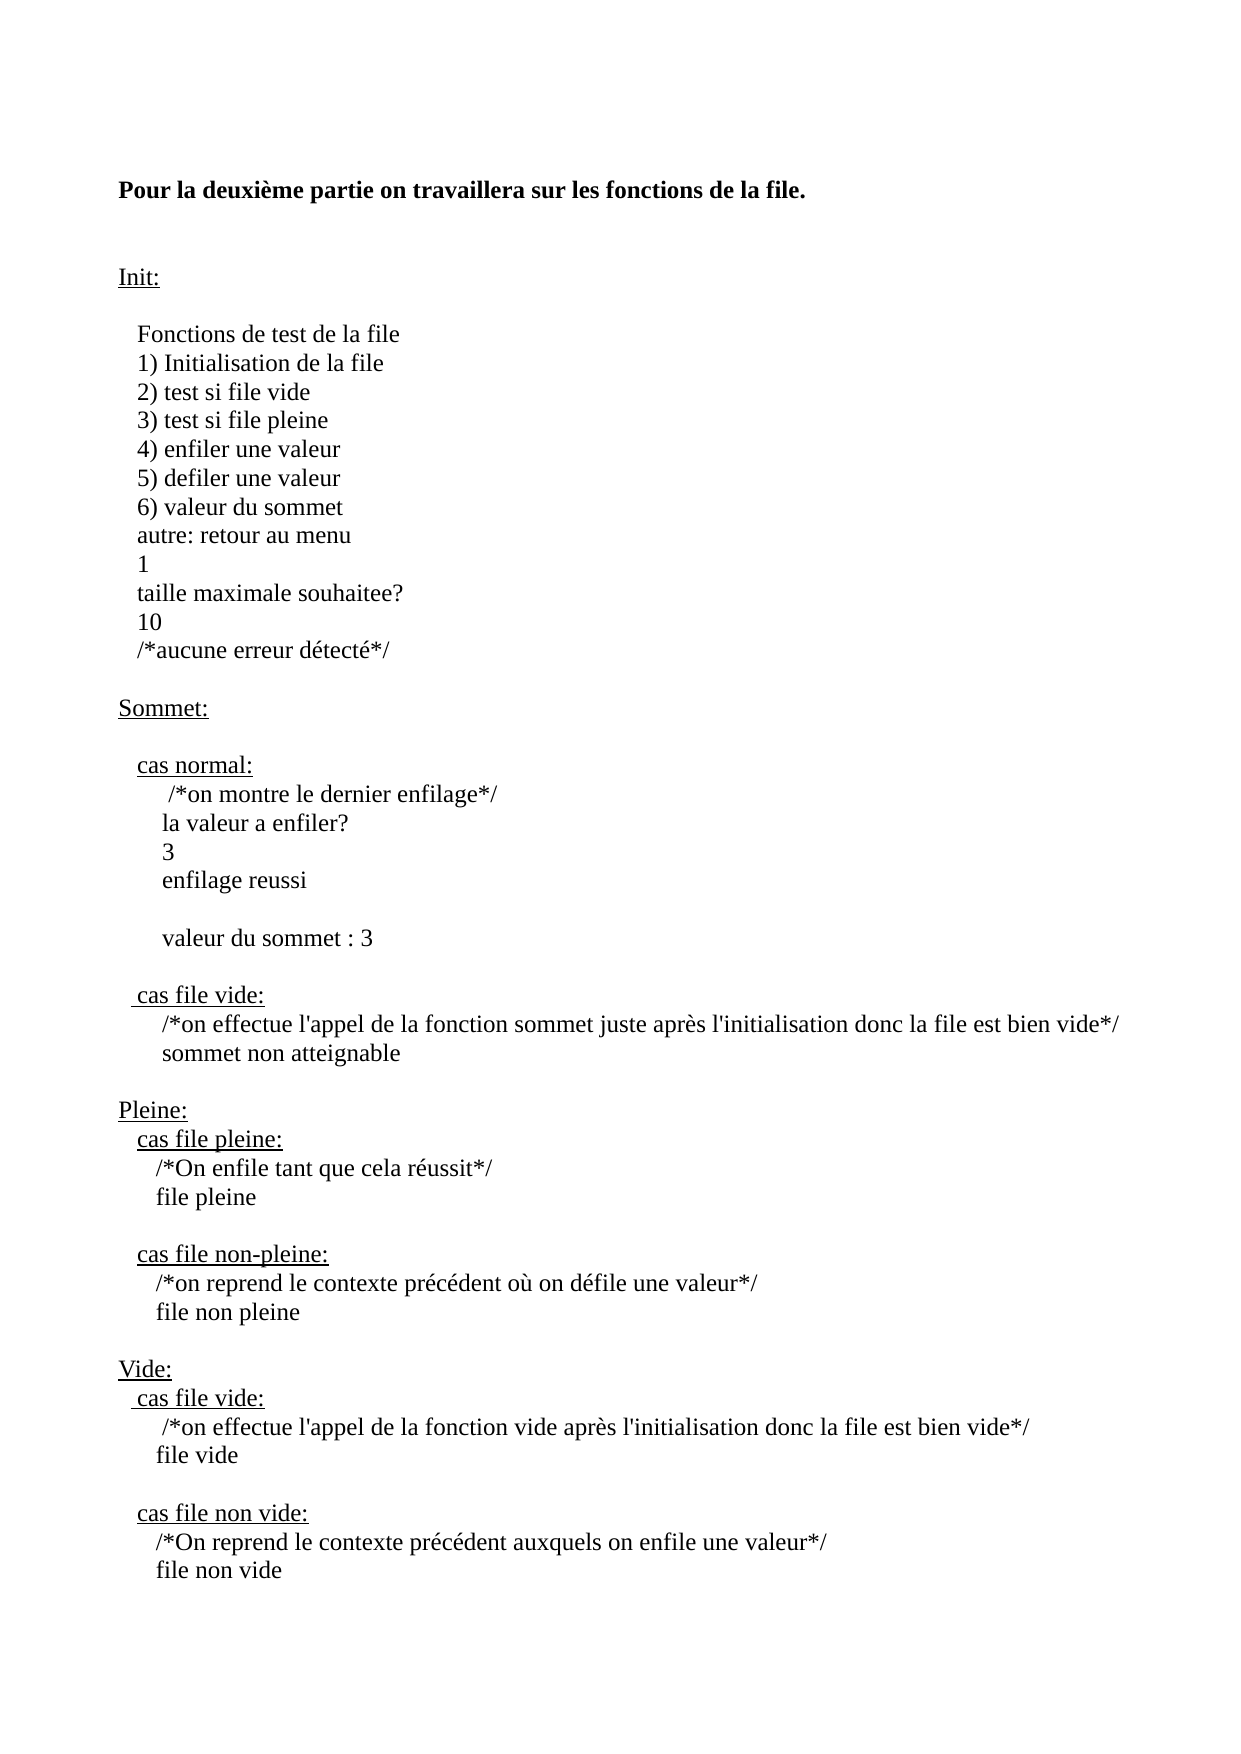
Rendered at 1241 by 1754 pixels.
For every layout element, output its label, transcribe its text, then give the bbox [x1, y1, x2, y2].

text /*on reprend le contexte précédent où on défile une valeur*/ [118, 1268, 1122, 1297]
text Fonctions de test de la file [118, 319, 1122, 348]
text /*aucune erreur détecté*/ [118, 636, 1122, 664]
text file pleine [118, 1182, 1122, 1211]
text 2) test si file vide [118, 377, 1122, 406]
text file non vide [118, 1556, 1122, 1584]
text sommet non atteignable [118, 1038, 1122, 1067]
text 5) defiler une valeur [118, 463, 1122, 492]
text 3) test si file pleine [118, 406, 1122, 434]
text file non pleine [118, 1297, 1122, 1326]
text 1) Initialisation de la file [118, 348, 1122, 377]
text cas file vide: [118, 1383, 1122, 1412]
text cas file vide: [118, 981, 1122, 1009]
text la valeur a enfiler? [118, 808, 1122, 837]
text 10 [118, 607, 1122, 636]
text 1 [118, 549, 1122, 578]
text cas file pleine: [118, 1124, 1122, 1153]
text /*on montre le dernier enfilage*/ [118, 779, 1122, 808]
text /*On reprend le contexte précédent auxquels on enfile une valeur*/ [118, 1527, 1122, 1556]
text Pleine: [118, 1096, 1122, 1124]
text 3 [118, 837, 1122, 866]
text taille maximale souhaitee? [118, 578, 1122, 607]
text file vide [118, 1441, 1122, 1469]
text /*On enfile tant que cela réussit*/ [118, 1153, 1122, 1182]
text Vide: [118, 1354, 1122, 1383]
text enfilage reussi [118, 866, 1122, 894]
text Pour la deuxième partie on travaillera sur les fonctions de la file. [118, 176, 1122, 204]
text autre: retour au menu [118, 521, 1122, 549]
text cas normal: [118, 751, 1122, 779]
text 6) valeur du sommet [118, 492, 1122, 521]
text Sommet: [118, 693, 1122, 722]
text valeur du sommet : 3 [118, 923, 1122, 952]
text cas file non-pleine: [118, 1239, 1122, 1268]
text 4) enfiler une valeur [118, 434, 1122, 463]
text Init: [118, 262, 1122, 291]
text /*on effectue l'appel de la fonction vide après l'initialisation donc la file est bien vide*/ [118, 1412, 1122, 1441]
text /*on effectue l'appel de la fonction sommet juste après l'initialisation donc la file est bien vide*/ [118, 1009, 1122, 1038]
text cas file non vide: [118, 1498, 1122, 1527]
